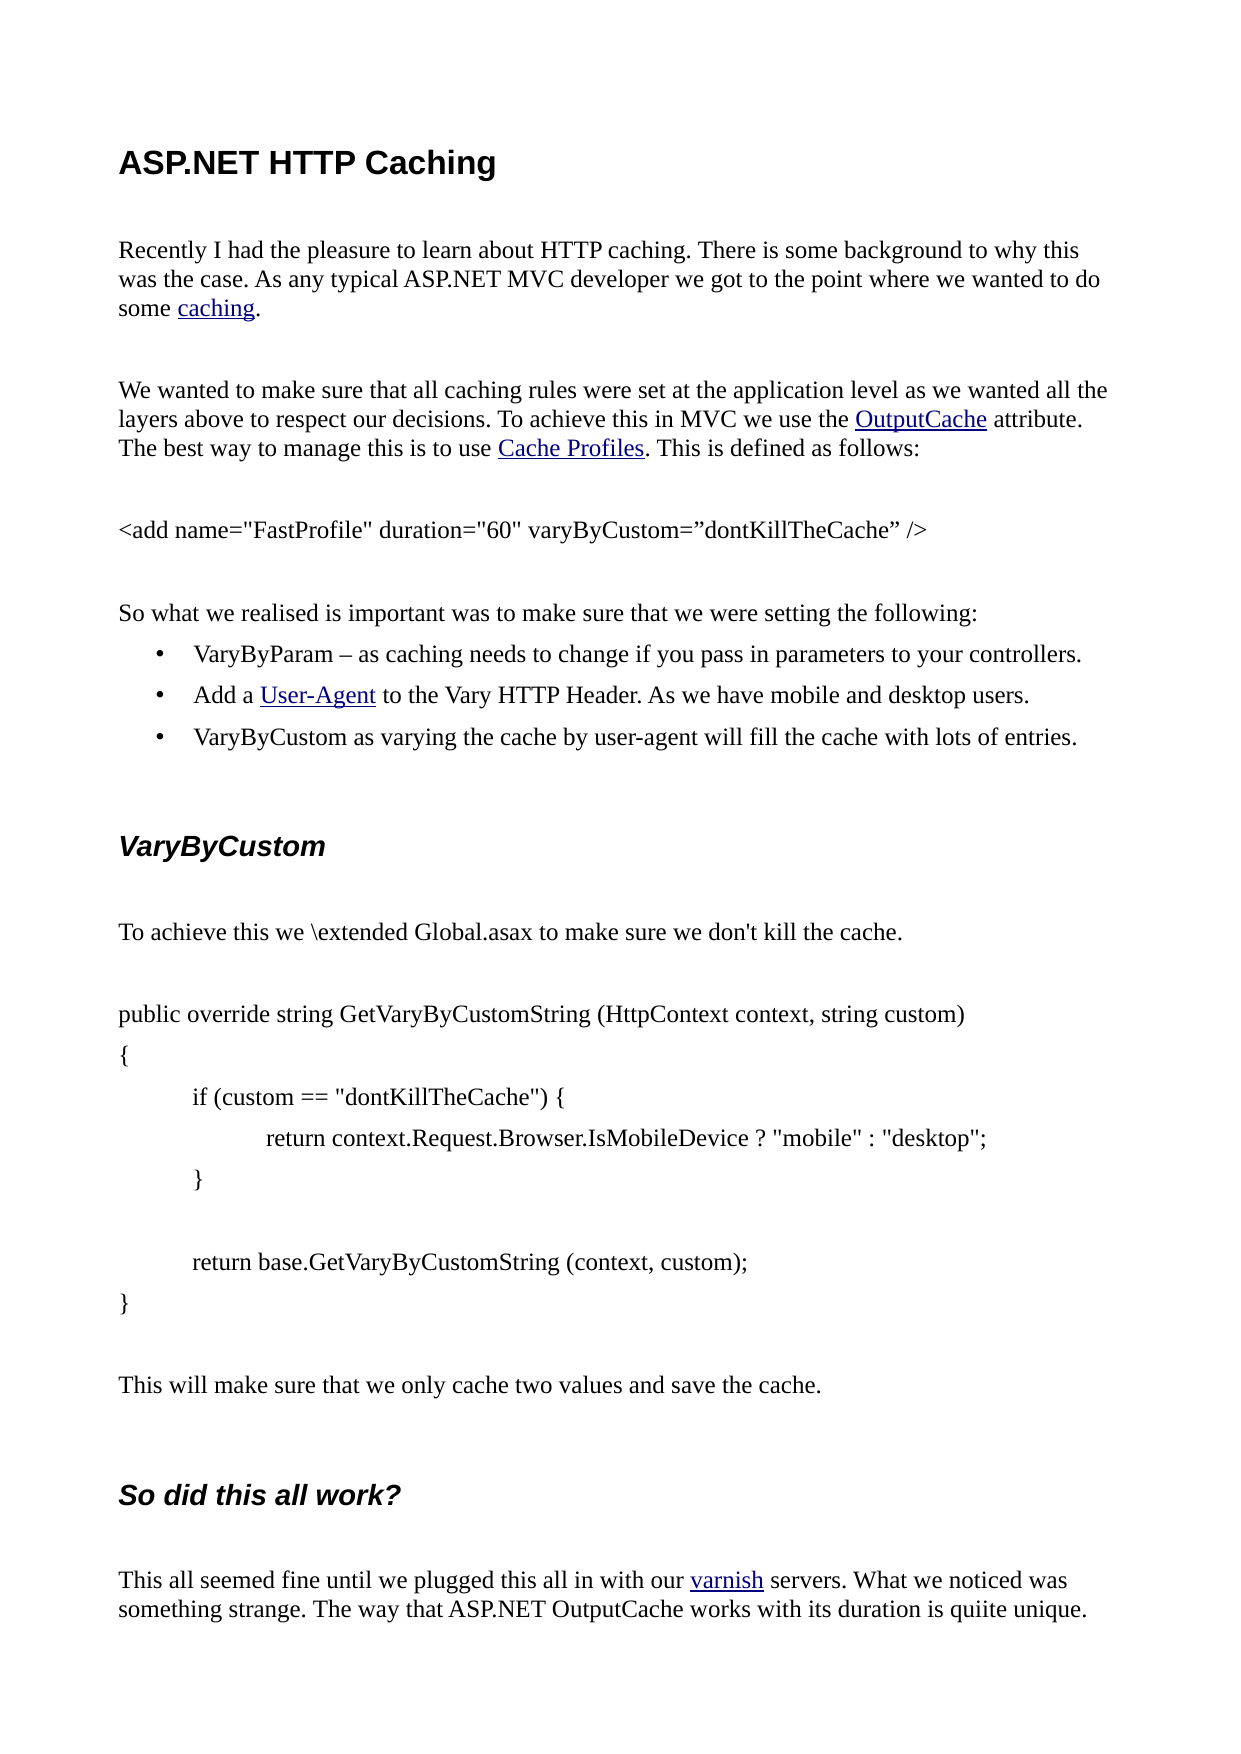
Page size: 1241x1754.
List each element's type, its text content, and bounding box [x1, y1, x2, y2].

text return context.Request.Browser.IsMobileDevice ? "mobile" : "desktop"; [118, 1123, 1122, 1152]
text { [118, 1040, 1122, 1069]
subtitle ASP.NET HTTP Caching [118, 143, 1122, 182]
list Add a User-Agent to the Vary HTTP Header. As we have mobile and desktop users. [156, 681, 1122, 709]
subtitle VaryByCustom [118, 829, 1122, 863]
text public override string GetVaryByCustomString (HttpContext context, string custom) [118, 999, 1122, 1028]
text return base.GetVaryByCustomString (context, custom); [118, 1247, 1122, 1275]
text Recently I had the pleasure to learn about HTTP caching. There is some background to why this was the case. As any typical ASP.NET MVC developer we got to the point where we wanted to do some caching. [118, 236, 1122, 322]
text We wanted to make sure that all caching rules were set at the application level as we wanted all the layers above to respect our decisions. To achieve this in MVC we use the OutputCache attribute. The best way to manage this is to use Cache Profiles. This is defined as follows: [118, 376, 1122, 462]
list VaryByCustom as varying the cache by user-agent will fill the cache with lots of entries. [156, 722, 1122, 751]
list VaryByParam – as caching needs to change if you pass in parameters to your controllers. [156, 639, 1122, 668]
text This will make sure that we only cache two values and save the cache. [118, 1370, 1122, 1399]
subtitle So did this all work? [118, 1478, 1122, 1511]
text if (custom == "dontKillTheCache") { [118, 1082, 1122, 1110]
text <add name="FastProfile" duration="60" varyByCustom=”dontKillTheCache” /> [118, 516, 1122, 544]
text } [118, 1164, 1122, 1193]
text This all seemed fine until we plugged this all in with our varnish servers. What we noticed was something strange. The way that ASP.NET OutputCache works with its duration is quiite unique. [118, 1565, 1122, 1623]
text So what we realised is important was to make sure that we were setting the following: [118, 598, 1122, 627]
text To achieve this we \extended Global.asax to make sure we don't kill the cache. [118, 917, 1122, 945]
text } [118, 1288, 1122, 1317]
